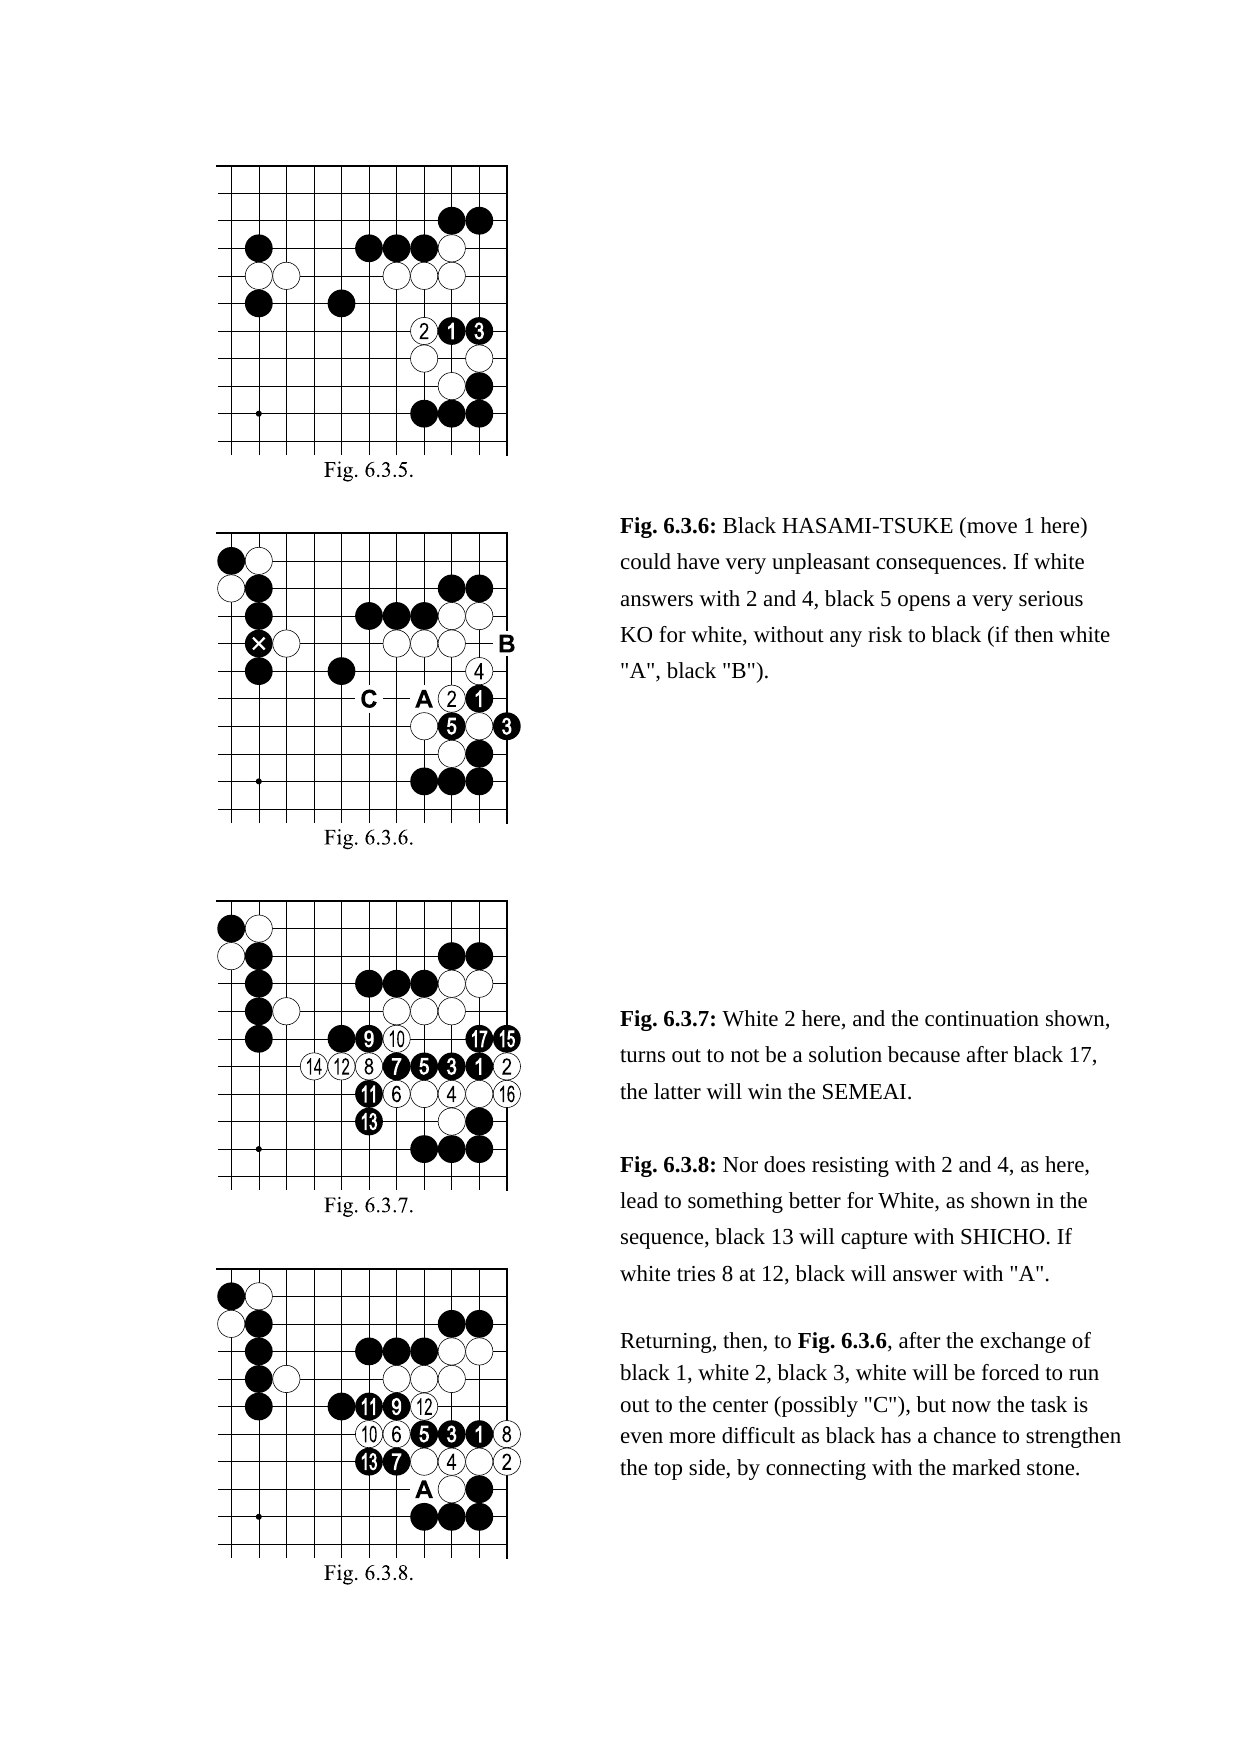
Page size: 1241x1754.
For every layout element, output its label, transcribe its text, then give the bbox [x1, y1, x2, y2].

table_header Fig. 6.3.6: Black HASAMI-TSUKE (move 1 here) could have very unpleasant consequences. If white answers with 2 and 4, black 5 opens a very serious KO for white, without any risk to black (if then white "A", black "B"). [620, 147, 1122, 882]
table_cell [118, 1250, 620, 1618]
table_cell Fig. 6.3.7: White 2 here, and the continuation shown, turns out to not be a solution because after black 17, the latter will win the SEMEAI. Fig. 6.3.8: Nor does resisting with 2 and 4, as here, lead to something better for White, as shown in the sequence, black 13 will capture with SHICHO. If white tries 8 at 12, black will answer with "A". Returning, then, to Fig. 6.3.6, after the exchange of black 1, white 2, black 3, white will be forced to run out to the center (possibly "C"), but now the task is even more difficult as black has a chance to strengthen the top side, by connecting with the marked stone. [620, 882, 1122, 1618]
table_cell [118, 882, 620, 1250]
table_cell [118, 515, 620, 882]
table_header [118, 147, 620, 514]
